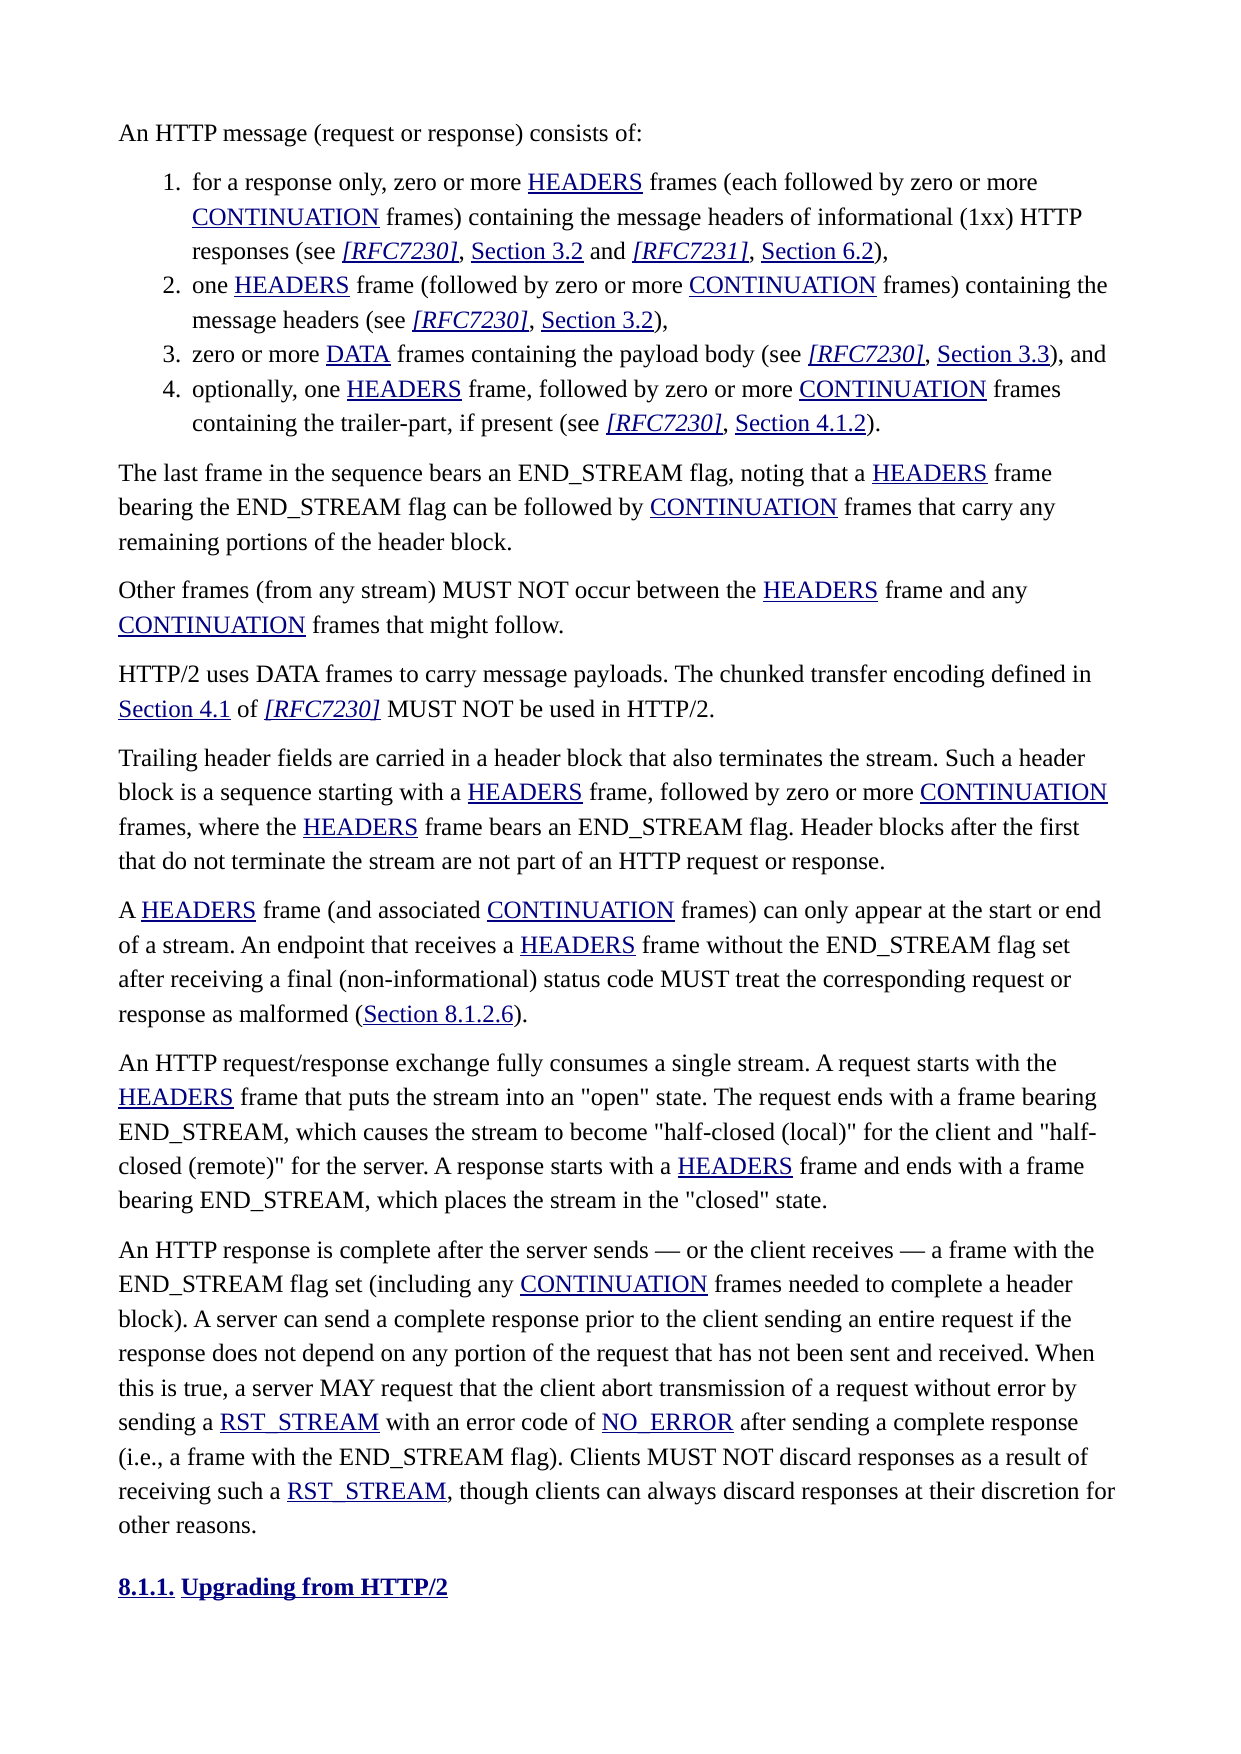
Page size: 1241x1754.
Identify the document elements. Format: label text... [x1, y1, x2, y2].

list zero or more DATA frames containing the payload body (see [RFC7230], Section 3.3), and [162, 339, 1122, 368]
text An HTTP message (request or response) consists of: [118, 118, 1122, 147]
list one HEADERS frame (followed by zero or more CONTINUATION frames) containing the message headers (see [RFC7230], Section 3.2), [162, 271, 1122, 334]
text HTTP/2 uses DATA frames to carry message payloads. The chunked transfer encoding defined in Section 4.1 of [RFC7230] MUST NOT be used in HTTP/2. [118, 659, 1122, 722]
text An HTTP response is complete after the server sends — or the client receives — a frame with the END_STREAM flag set (including any CONTINUATION frames needed to complete a header block). A server can send a complete response prior to the client sending an entire request if the response does not depend on any portion of the request that has not been sent and received. When this is true, a server MAY request that the client abort transmission of a request without error by sending a RST_STREAM with an error code of NO_ERROR after sending a complete response (i.e., a frame with the END_STREAM flag). Clients MUST NOT discard responses as a result of receiving such a RST_STREAM, though clients can always discard responses at their discretion for other reasons. [118, 1235, 1122, 1539]
text An HTTP request/response exchange fully consumes a single stream. A request starts with the HEADERS frame that puts the stream into an "open" state. The request ends with a frame bearing END_STREAM, which causes the stream to become "half-closed (local)" for the client and "half-closed (remote)" for the server. A response starts with a HEADERS frame and ends with a frame bearing END_STREAM, which places the stream in the "closed" state. [118, 1048, 1122, 1214]
list optionally, one HEADERS frame, followed by zero or more CONTINUATION frames containing the trailer-part, if present (see [RFC7230], Section 4.1.2). [162, 374, 1122, 437]
text A HEADERS frame (and associated CONTINUATION frames) can only appear at the start or end of a stream. An endpoint that receives a HEADERS frame without the END_STREAM flag set after receiving a final (non-informational) status code MUST treat the corresponding request or response as malformed (Section 8.1.2.6). [118, 895, 1122, 1027]
subtitle 8.1.1. Upgrading from HTTP/2 [118, 1572, 1122, 1601]
text Other frames (from any stream) MUST NOT occur between the HEADERS frame and any CONTINUATION frames that might follow. [118, 576, 1122, 639]
text The last frame in the sequence bears an END_STREAM flag, noting that a HEADERS frame bearing the END_STREAM flag can be followed by CONTINUATION frames that carry any remaining portions of the header block. [118, 458, 1122, 555]
list for a response only, zero or more HEADERS frames (each followed by zero or more CONTINUATION frames) containing the message headers of informational (1xx) HTTP responses (see [RFC7230], Section 3.2 and [RFC7231], Section 6.2), [162, 167, 1122, 265]
text Trailing header fields are carried in a header block that also terminates the stream. Such a header block is a sequence starting with a HEADERS frame, followed by zero or more CONTINUATION frames, where the HEADERS frame bears an END_STREAM flag. Header blocks after the first that do not terminate the stream are not part of an HTTP request or response. [118, 743, 1122, 875]
